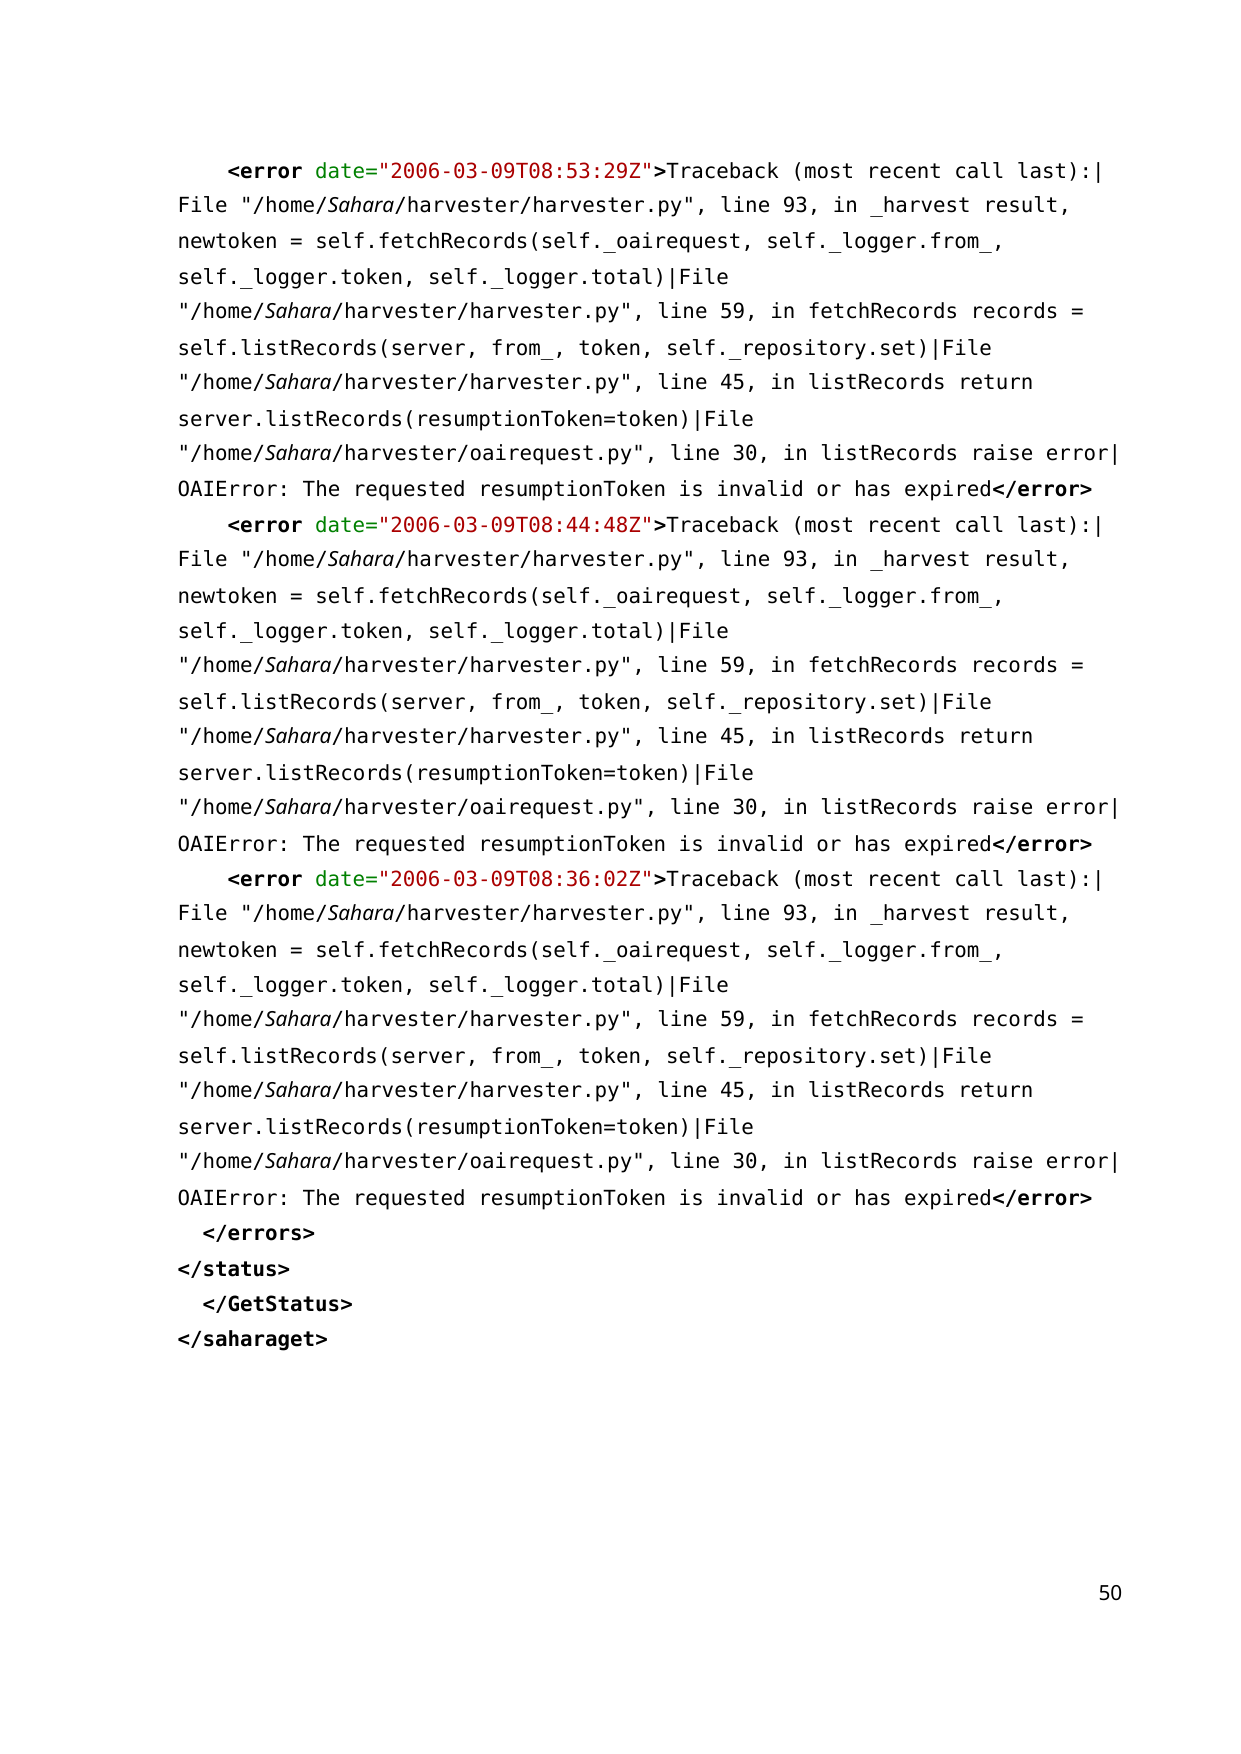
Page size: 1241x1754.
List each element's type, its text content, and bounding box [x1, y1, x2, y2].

text <error date="2006-03-09T08:36:02Z">Traceback (most recent call last):|File "/home/Sahara/harvester/harvester.py", line 93, in _harvest result, newtoken = self.fetchRecords(self._oairequest, self._logger.from_, self._logger.token, self._logger.total)|File "/home/Sahara/harvester/harvester.py", line 59, in fetchRecords records = self.listRecords(server, from_, token, self._repository.set)|File "/home/Sahara/harvester/harvester.py", line 45, in listRecords return server.listRecords(resumptionToken=token)|File "/home/Sahara/harvester/oairequest.py", line 30, in listRecords raise error|OAIError: The requested resumptionToken is invalid or has expired</error> [177, 856, 1122, 1210]
text <error date="2006-03-09T08:53:29Z">Traceback (most recent call last):|File "/home/Sahara/harvester/harvester.py", line 93, in _harvest result, newtoken = self.fetchRecords(self._oairequest, self._logger.from_, self._logger.token, self._logger.total)|File "/home/Sahara/harvester/harvester.py", line 59, in fetchRecords records = self.listRecords(server, from_, token, self._repository.set)|File "/home/Sahara/harvester/harvester.py", line 45, in listRecords return server.listRecords(resumptionToken=token)|File "/home/Sahara/harvester/oairequest.py", line 30, in listRecords raise error|OAIError: The requested resumptionToken is invalid or has expired</error> [177, 148, 1122, 502]
text </saharaget> [177, 1316, 1122, 1352]
text </GetStatus> [177, 1281, 1122, 1316]
text </status> [177, 1246, 1122, 1281]
text <error date="2006-03-09T08:44:48Z">Traceback (most recent call last):|File "/home/Sahara/harvester/harvester.py", line 93, in _harvest result, newtoken = self.fetchRecords(self._oairequest, self._logger.from_, self._logger.token, self._logger.total)|File "/home/Sahara/harvester/harvester.py", line 59, in fetchRecords records = self.listRecords(server, from_, token, self._repository.set)|File "/home/Sahara/harvester/harvester.py", line 45, in listRecords return server.listRecords(resumptionToken=token)|File "/home/Sahara/harvester/oairequest.py", line 30, in listRecords raise error|OAIError: The requested resumptionToken is invalid or has expired</error> [177, 502, 1122, 856]
text </errors> [177, 1210, 1122, 1246]
